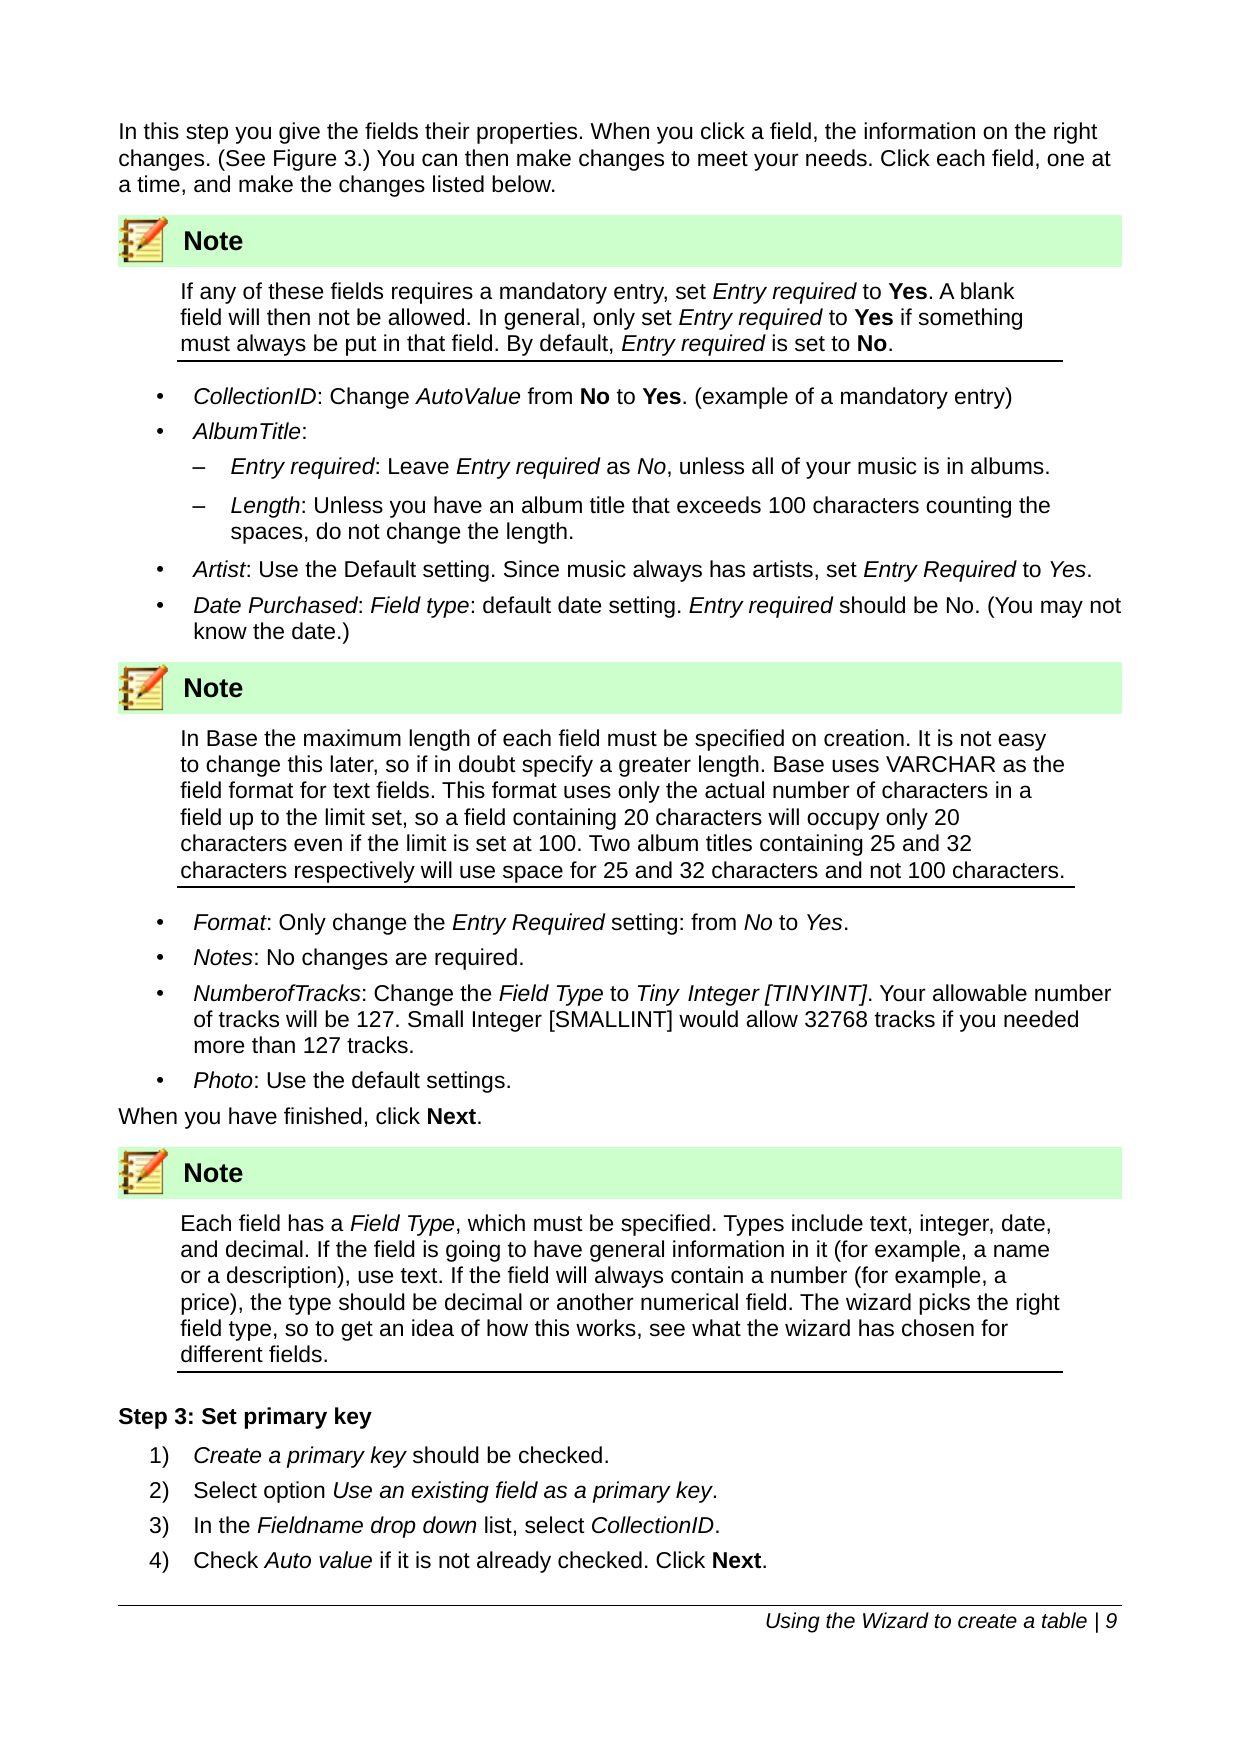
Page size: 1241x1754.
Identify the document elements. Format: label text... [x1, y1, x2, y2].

list Entry required: Leave Entry required as No, unless all of your music is in albums. [192, 453, 1122, 480]
list AlbumTitle: [156, 418, 1122, 444]
text In Base the maximum length of each field must be specified on creation. It is not easy to change this later, so if in doubt specify a greater length. Base uses VARCHAR as the field format for text fields. This format uses only the actual number of characters in a field up to the limit set, so a field containing 20 characters will occupy only 20 characters even if the limit is set at 100. Two album titles containing 25 and 32 characters respectively will use space for 25 and 32 characters and not 100 characters. [177, 722, 1075, 886]
list Length: Unless you have an album title that exceeds 100 characters counting the spaces, do not change the length. [192, 492, 1122, 544]
picture [119, 215, 170, 266]
text Step 3: Set primary key [118, 1403, 1122, 1429]
list In the Fieldname drop down list, select CollectionID. [169, 1512, 1122, 1538]
text If any of these fields requires a mandatory entry, set Entry required to Yes. A blank field will then not be allowed. In general, only set Entry required to Yes if something must always be put in that field. By default, Entry required is set to No. [177, 275, 1063, 360]
text Each field has a Field Type, which must be specified. Types include text, integer, date, and decimal. If the field is going to have general information in it (for example, a name or a description), use text. If the field will always contain a number (for example, a price), the type should be decimal or another numerical field. The wizard picks the right field type, so to get an idea of how this works, see what the wizard has chosen for different fields. [177, 1206, 1063, 1371]
picture [119, 1147, 170, 1198]
text When you have finished, click Next. [118, 1103, 1122, 1129]
list Artist: Use the Default setting. Since music always has artists, set Entry Required to Yes. [156, 556, 1122, 583]
text In this step you give the fields their properties. When you click a field, the information on the right changes. (See Figure 3.) You can then make changes to meet your needs. Click each field, one at a time, and make the changes listed below. [118, 118, 1122, 197]
list Check Auto value if it is not already checked. Click Next. [169, 1547, 1122, 1573]
list CollectionID: Change AutoValue from No to Yes. (example of a mandatory entry) [156, 383, 1122, 409]
list Photo: Use the default settings. [156, 1067, 1122, 1094]
subtitle Note [118, 662, 1122, 714]
list Date Purchased: Field type: default date setting. Entry required should be No. (You may not know the date.) [156, 592, 1122, 644]
list NumberofTracks: Change the Field Type to Tiny Integer [TINYINT]. Your allowable number of tracks will be 127. Small Integer [SMALLINT] would allow 32768 tracks if you needed more than 127 tracks. [156, 979, 1122, 1058]
list Format: Only change the Entry Required setting: from No to Yes. [156, 909, 1122, 935]
list Select option Use an existing field as a primary key. [169, 1477, 1122, 1503]
picture [119, 663, 170, 714]
subtitle Note [118, 1147, 1122, 1199]
list Create a primary key should be checked. [169, 1442, 1122, 1468]
list Notes: No changes are required. [156, 944, 1122, 971]
subtitle Note [118, 215, 1122, 267]
